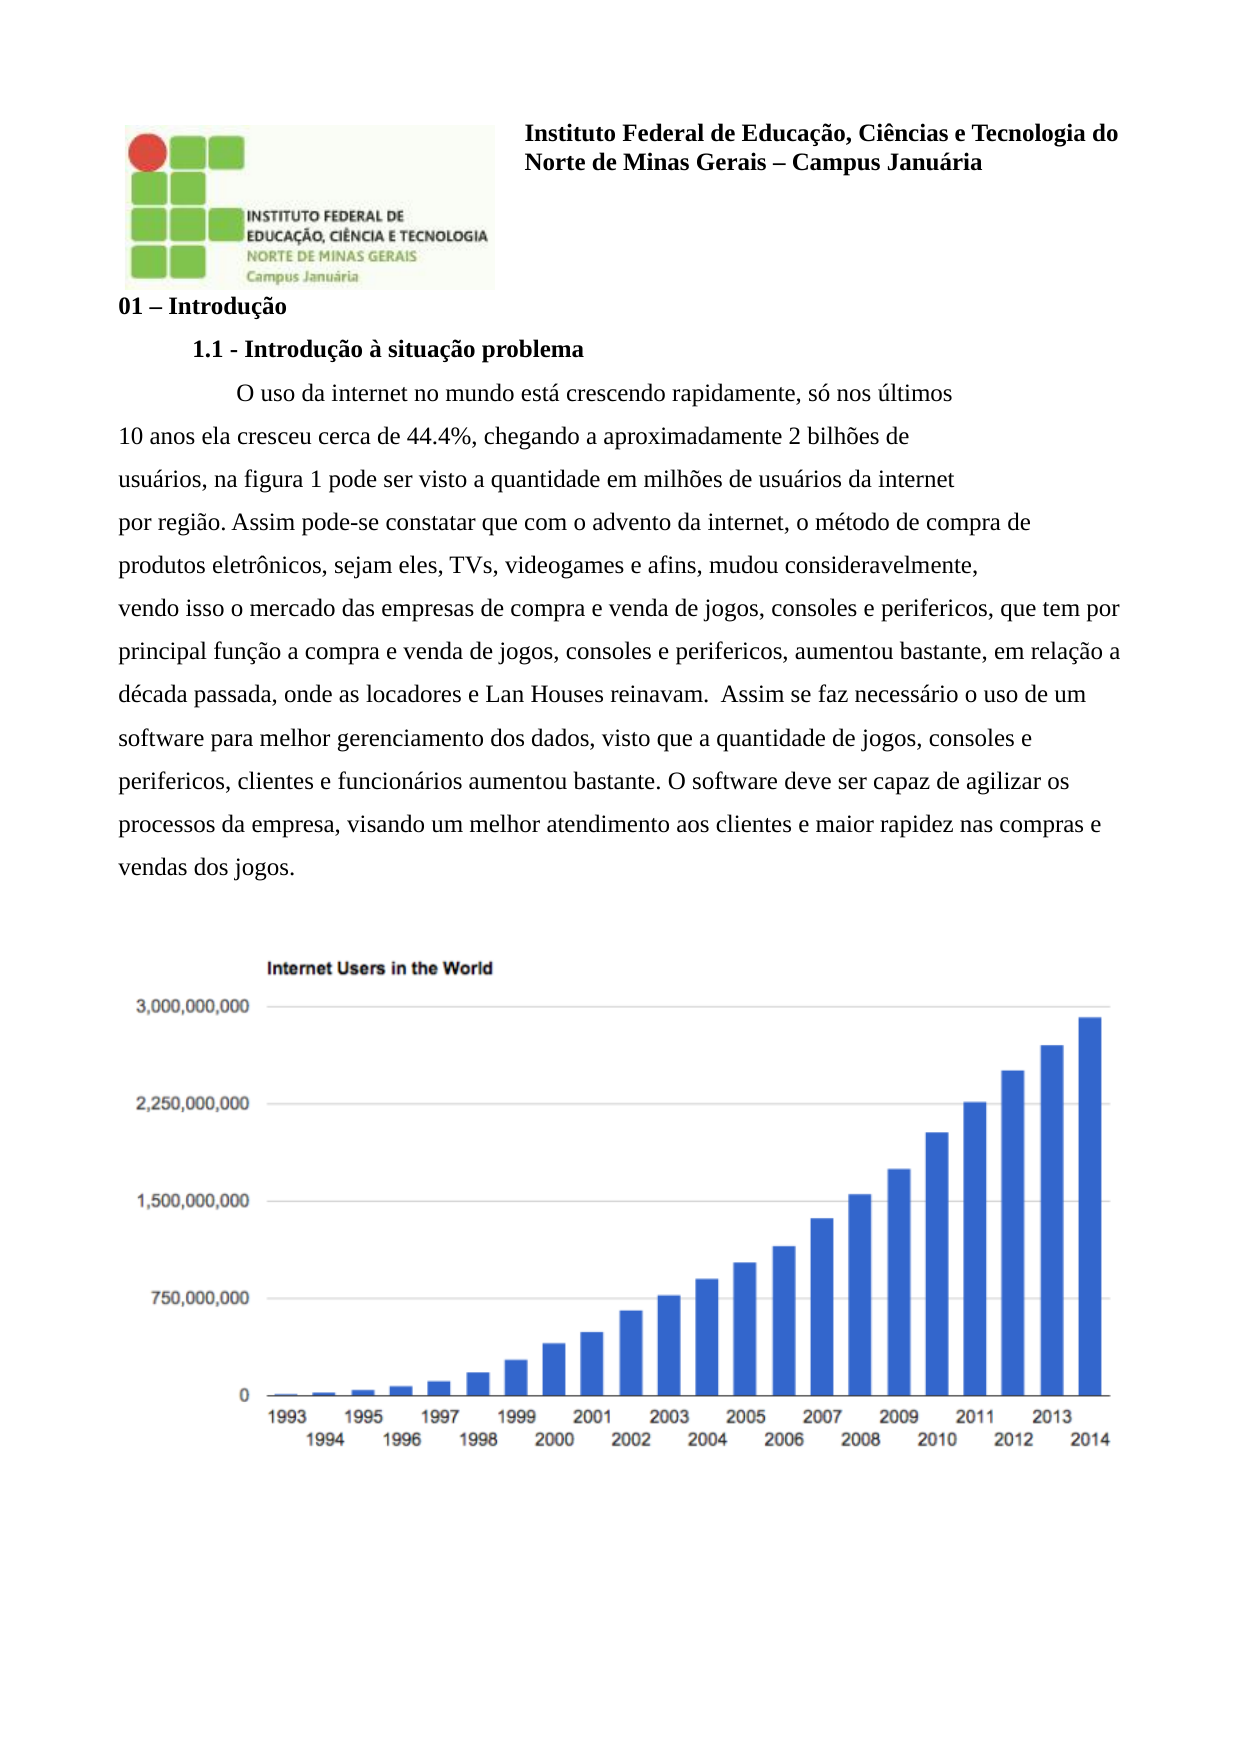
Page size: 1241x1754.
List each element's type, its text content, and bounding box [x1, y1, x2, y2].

text 10 anos ela cresceu cerca de 44.4%, chegando a aproximadamente 2 bilhões de [118, 421, 1122, 449]
text O uso da internet no mundo está crescendo rapidamente, só nos últimos [118, 378, 1122, 406]
text 01 – Introdução [118, 291, 1122, 320]
text 1.1 - Introdução à situação problema [118, 334, 1122, 363]
text vendo isso o mercado das empresas de compra e venda de jogos, consoles e perifericos, que tem por principal função a compra e venda de jogos, consoles e perifericos, aumentou bastante, em relação a década passada, onde as locadores e Lan Houses reinavam. Assim se faz necessário o uso de um software para melhor gerenciamento dos dados, visto que a quantidade de jogos, consoles e perifericos, clientes e funcionários aumentou bastante. O software deve ser capaz de agilizar os processos da empresa, visando um melhor atendimento aos clientes e maior rapidez nas compras e vendas dos jogos. [118, 593, 1122, 881]
text usuários, na figura 1 pode ser visto a quantidade em milhões de usuários da internet [118, 464, 1122, 493]
picture [118, 938, 1123, 1461]
text por região. Assim pode-se constatar que com o advento da internet, o método de compra de produtos eletrônicos, sejam eles, TVs, videogames e afins, mudou consideravelmente, [118, 507, 1122, 579]
picture [124, 125, 495, 290]
